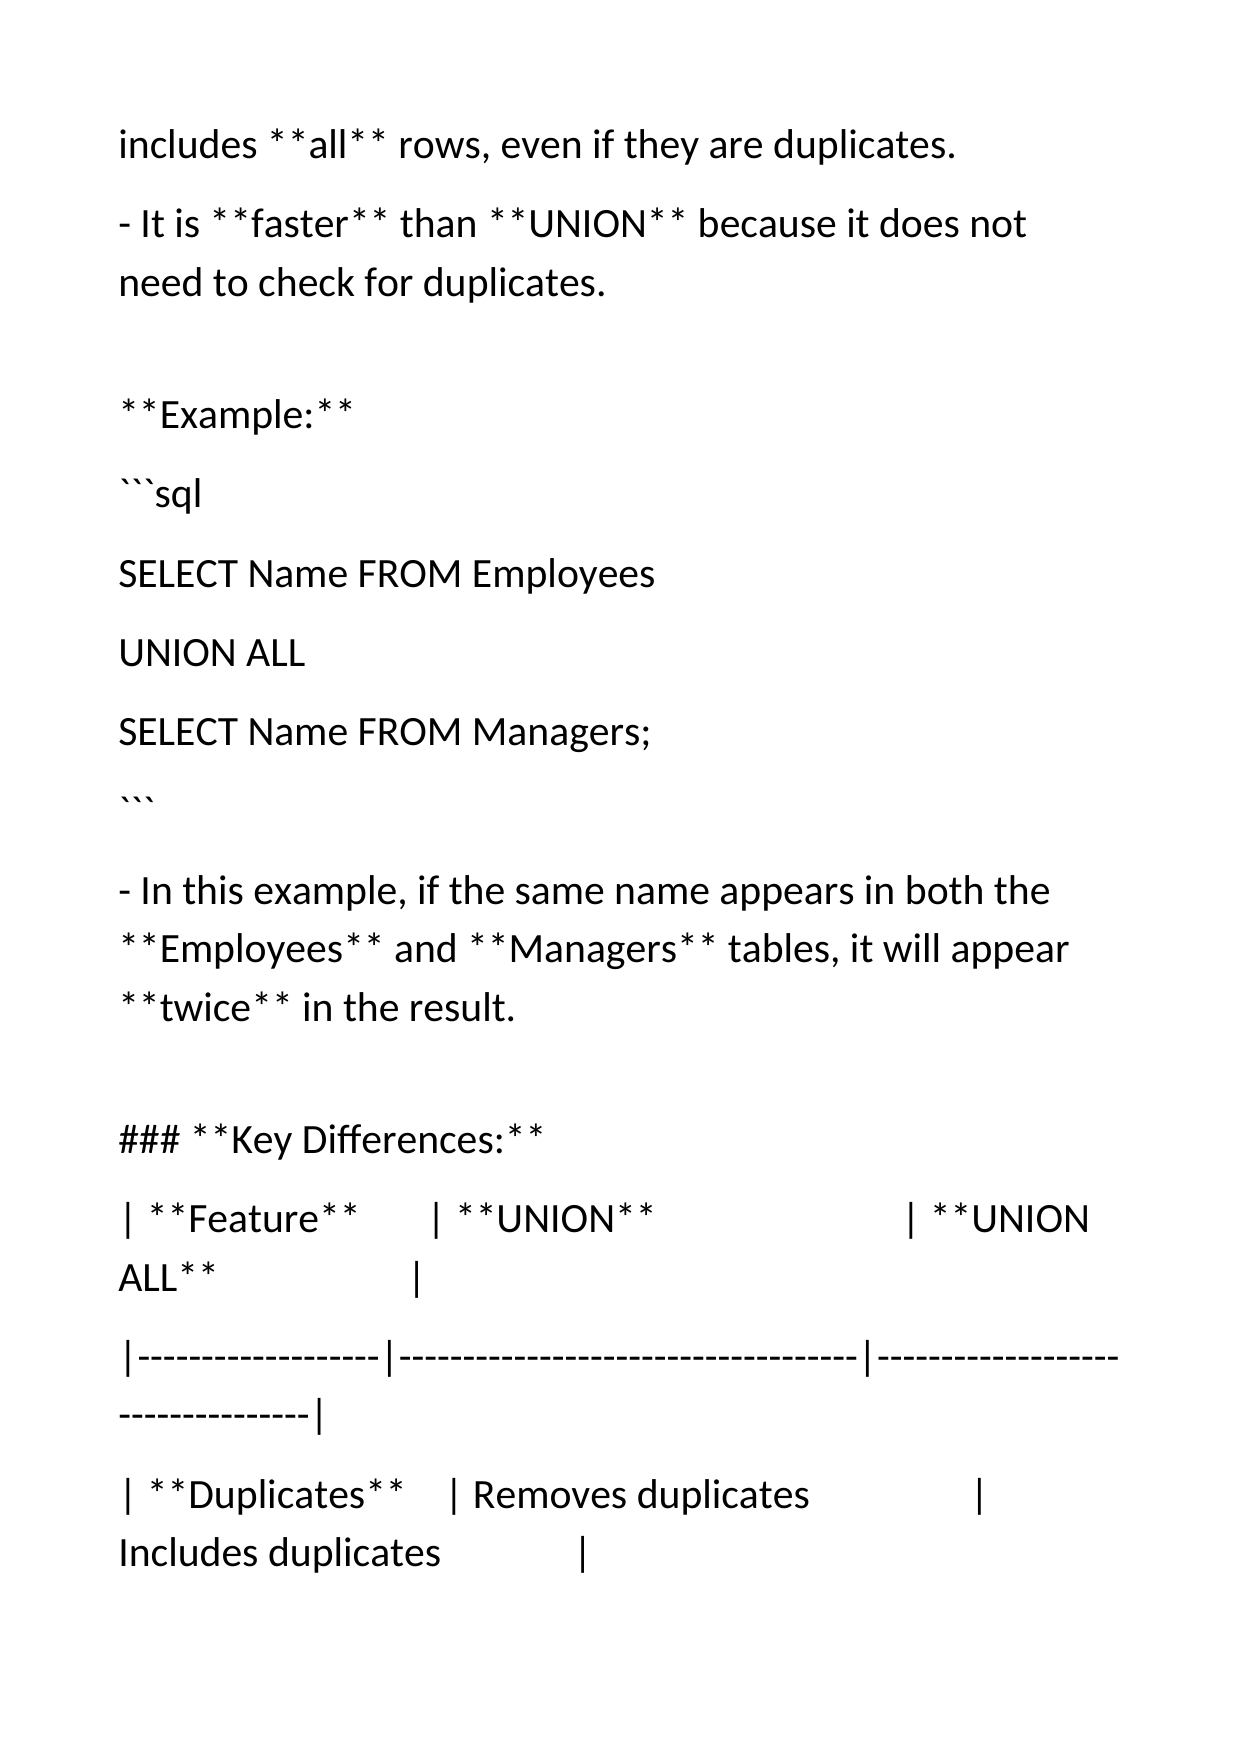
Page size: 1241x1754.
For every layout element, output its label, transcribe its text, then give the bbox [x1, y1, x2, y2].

text ```sql [118, 467, 1122, 518]
text SELECT Name FROM Managers; [118, 705, 1122, 756]
text | **Feature** | **UNION** | **UNION ALL** | [118, 1192, 1122, 1301]
text - It is **faster** than **UNION** because it does not need to check for duplicates. [118, 197, 1122, 307]
text ``` [118, 784, 1122, 835]
text SELECT Name FROM Employees [118, 547, 1122, 597]
text UNION ALL [118, 626, 1122, 677]
text |-------------------|------------------------------------|----------------------------------| [118, 1330, 1122, 1439]
text - In this example, if the same name appears in both the **Employees** and **Managers** tables, it will appear **twice** in the result. [118, 864, 1122, 1031]
text ### **Key Differences:** [118, 1113, 1122, 1164]
text | **Duplicates** | Removes duplicates | Includes duplicates | [118, 1468, 1122, 1577]
text **Example:** [118, 388, 1122, 439]
text includes **all** rows, even if they are duplicates. [118, 118, 1122, 169]
